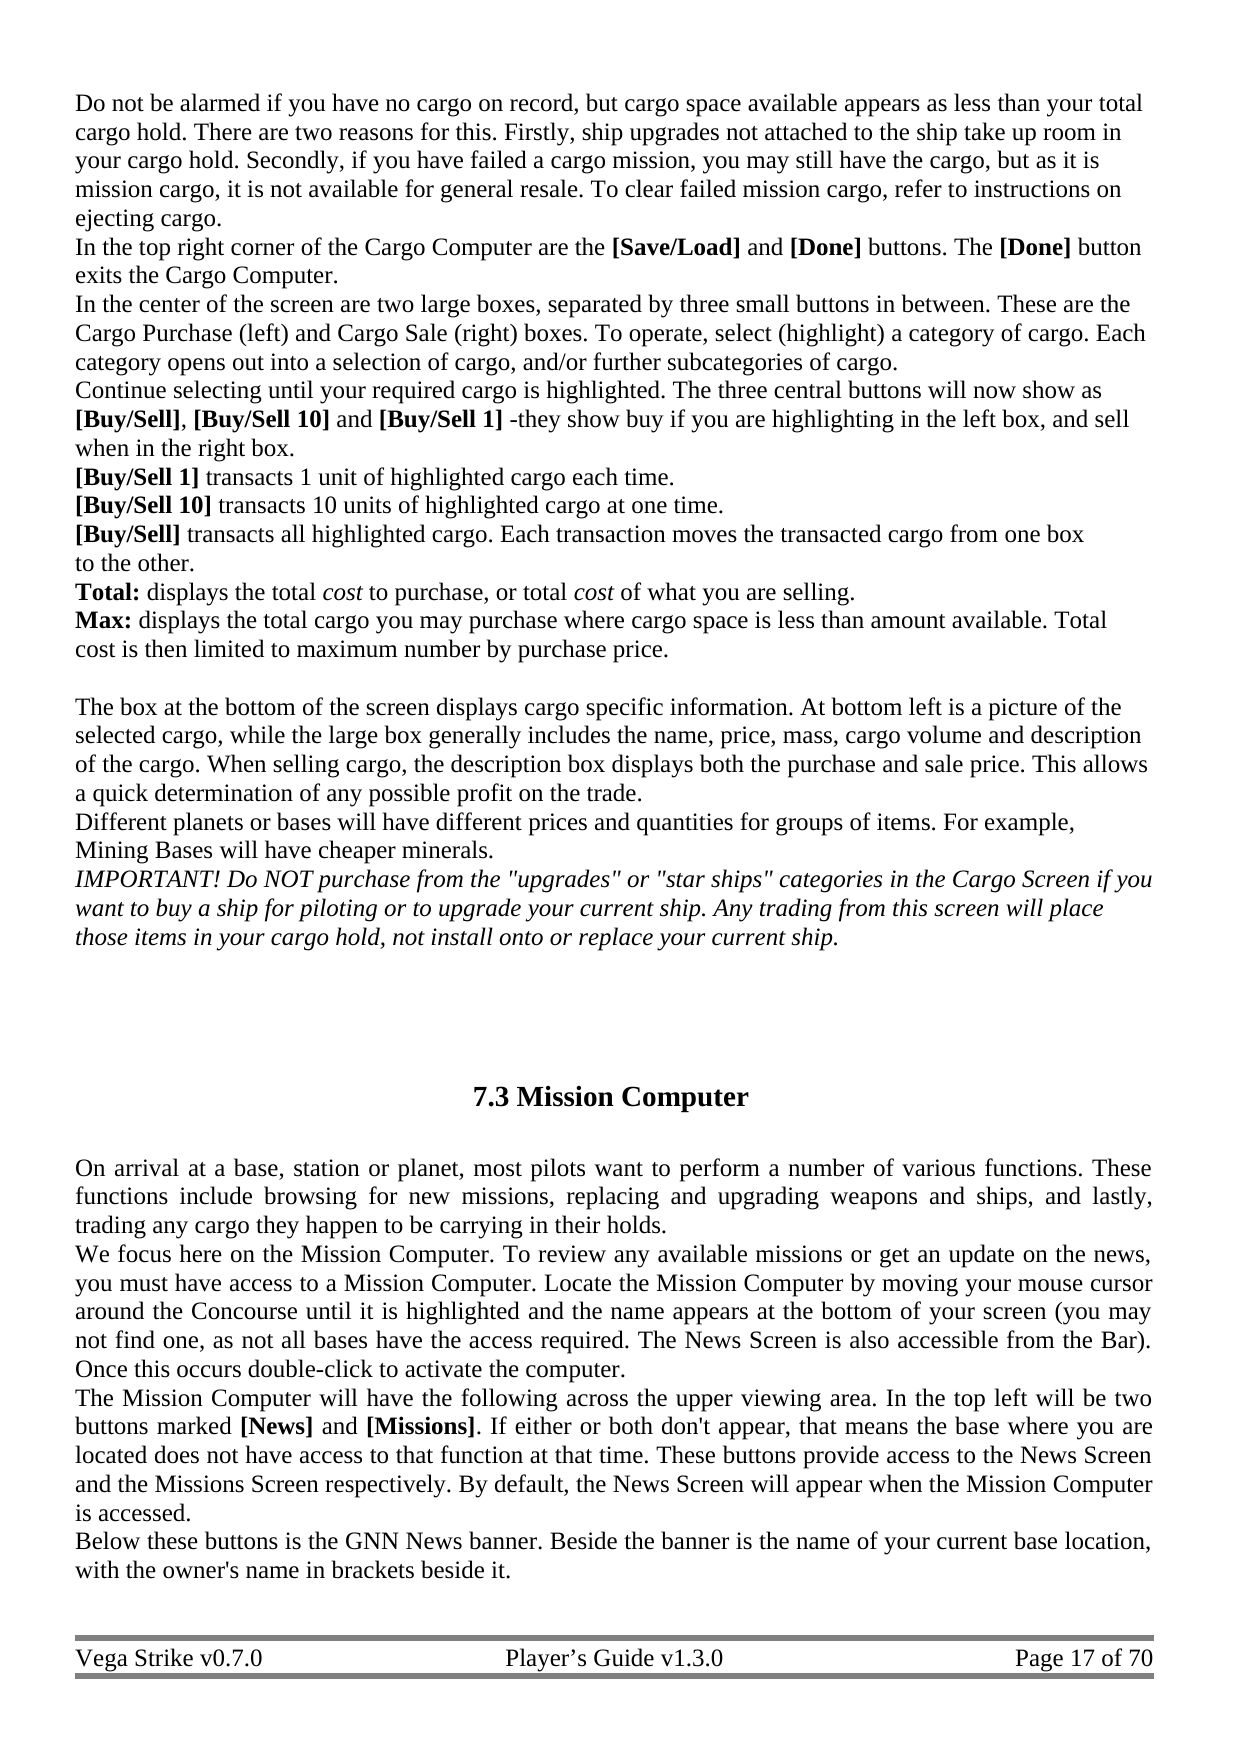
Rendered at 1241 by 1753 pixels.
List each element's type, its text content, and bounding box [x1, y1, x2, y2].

text to the other. [75, 548, 1154, 577]
text The box at the bottom of the screen displays cargo specific information. At bottom left is a picture of the selected cargo, while the large box generally includes the name, price, mass, cargo volume and description of the cargo. When selling cargo, the description box displays both the purchase and sale price. This allows a quick determination of any possible profit on the trade. [75, 692, 1154, 807]
text IMPORTANT! Do NOT purchase from the "upgrades" or "star ships" categories in the Cargo Screen if you want to buy a ship for piloting or to upgrade your current ship. Any trading from this screen will place those items in your cargo hold, not install onto or replace your current ship. [75, 864, 1154, 951]
text [Buy/Sell] transacts all highlighted cargo. Each transaction moves the transacted cargo from one box [75, 519, 1154, 548]
text [Buy/Sell 10] transacts 10 units of highlighted cargo at one time. [75, 491, 1154, 519]
text On arrival at a base, station or planet, most pilots want to perform a number of various functions. These functions include browsing for new missions, replacing and upgrading weapons and ships, and lastly, trading any cargo they happen to be carrying in their holds. [75, 1153, 1154, 1239]
text In the center of the screen are two large boxes, separated by three small buttons in between. These are the Cargo Purchase (left) and Cargo Sale (right) boxes. To operate, select (highlight) a category of cargo. Each category opens out into a selection of cargo, and/or further subcategories of cargo. [75, 289, 1154, 376]
text Different planets or bases will have different prices and quantities for groups of items. For example, Mining Bases will have cheaper minerals. [75, 807, 1154, 864]
subtitle 7.3 Mission Computer [75, 1079, 1154, 1146]
text Total: displays the total cost to purchase, or total cost of what you are selling. [75, 577, 1154, 606]
text We focus here on the Mission Computer. To review any available missions or get an update on the news, you must have access to a Mission Computer. Locate the Mission Computer by moving your mouse cursor around the Concourse until it is highlighted and the name appears at the bottom of your screen (you may not find one, as not all bases have the access required. The News Screen is also accessible from the Bar). Once this occurs double-click to activate the computer. [75, 1239, 1154, 1383]
text Do not be alarmed if you have no cargo on record, but cargo space available appears as less than your total cargo hold. There are two reasons for this. Firstly, ship upgrades not attached to the ship take up room in your cargo hold. Secondly, if you have failed a cargo mission, you may still have the cargo, but as it is mission cargo, it is not available for general resale. To clear failed mission cargo, refer to instructions on ejecting cargo. [75, 88, 1154, 232]
text Max: displays the total cargo you may purchase where cargo space is less than amount available. Total cost is then limited to maximum number by purchase price. [75, 606, 1154, 663]
text [Buy/Sell 1] transacts 1 unit of highlighted cargo each time. [75, 462, 1154, 491]
text The Mission Computer will have the following across the upper viewing area. In the top left will be two buttons marked [News] and [Missions]. If either or both don't appear, that means the base where you are located does not have access to that function at that time. These buttons provide access to the News Screen and the Missions Screen respectively. By default, the News Screen will appear when the Mission Computer is accessed. [75, 1383, 1154, 1526]
text Continue selecting until your required cargo is highlighted. The three central buttons will now show as [Buy/Sell], [Buy/Sell 10] and [Buy/Sell 1] -they show buy if you are highlighting in the left box, and sell when in the right box. [75, 376, 1154, 462]
text Below these buttons is the GNN News banner. Beside the banner is the name of your current base location, with the owner's name in brackets beside it. [75, 1526, 1154, 1584]
text In the top right corner of the Cargo Computer are the [Save/Load] and [Done] buttons. The [Done] button exits the Cargo Computer. [75, 232, 1154, 289]
